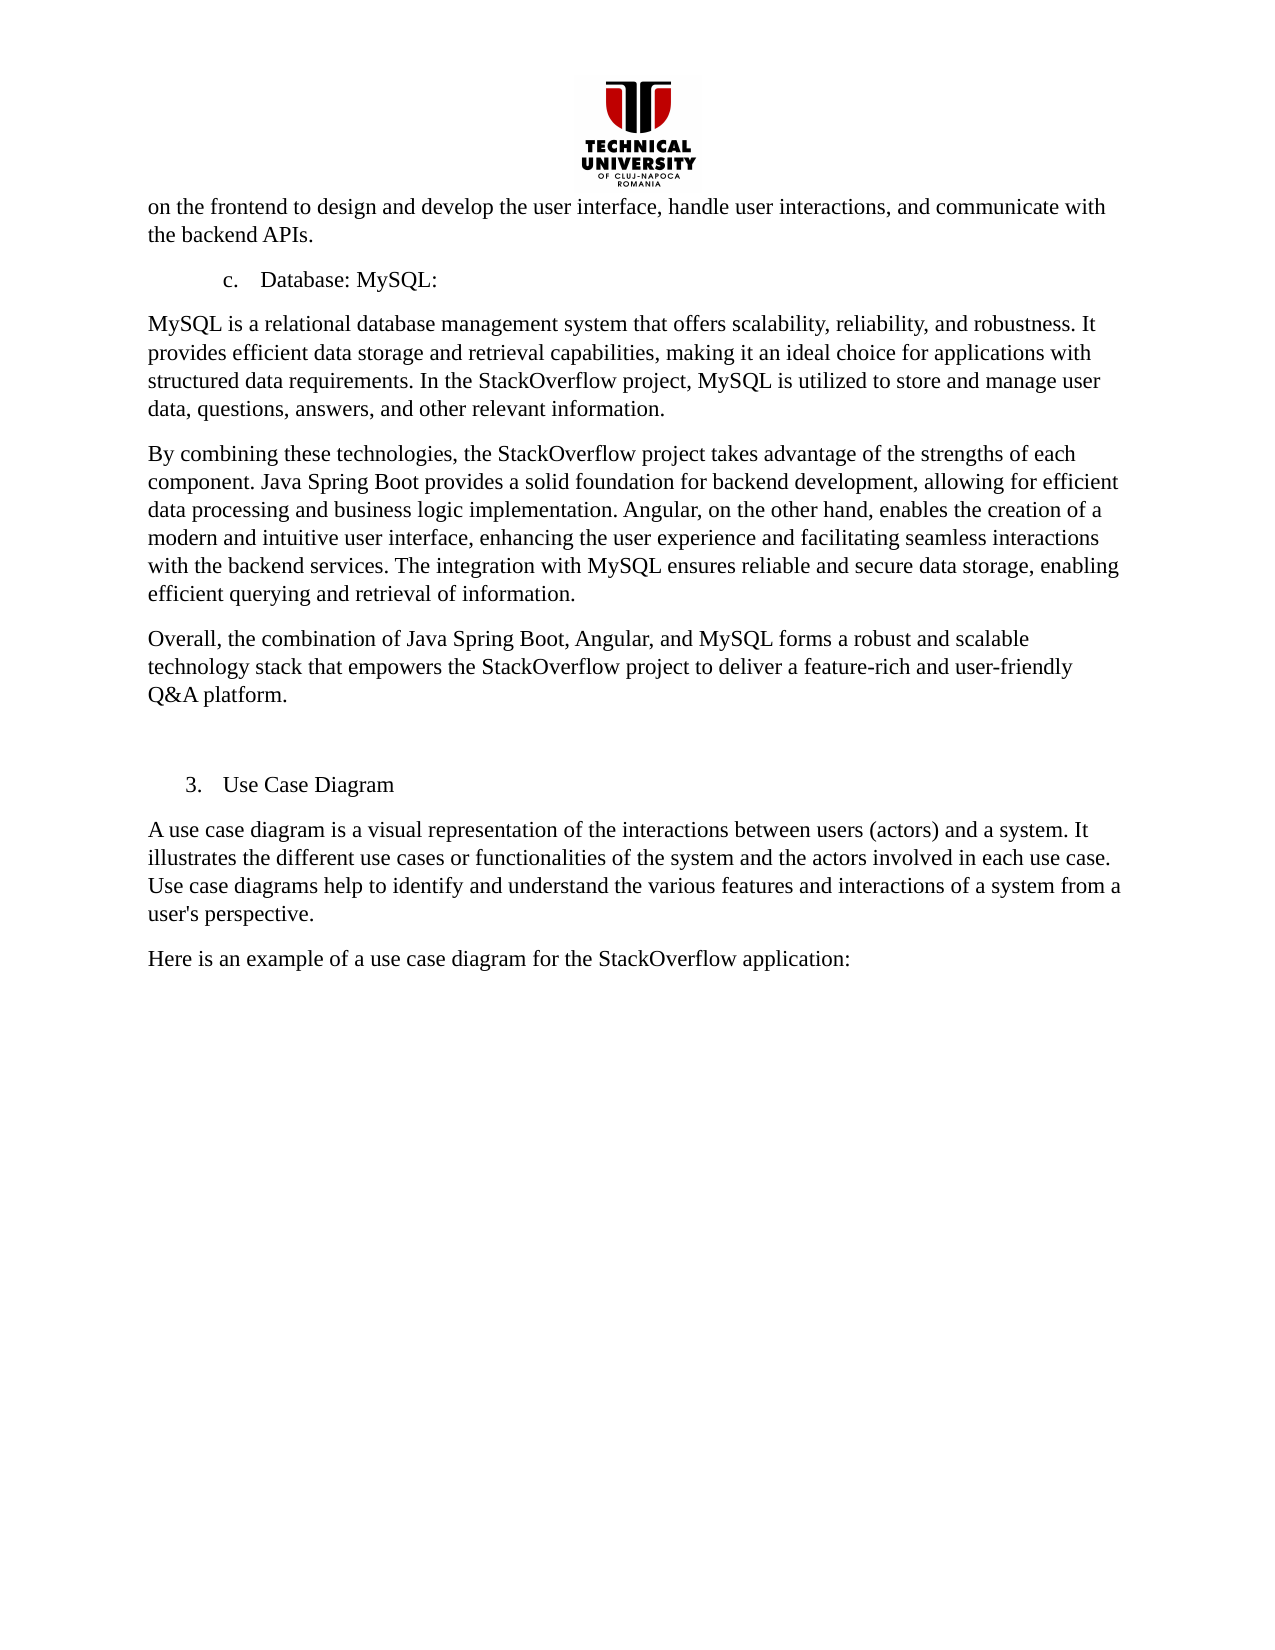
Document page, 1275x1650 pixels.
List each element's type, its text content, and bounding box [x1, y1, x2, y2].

text Overall, the combination of Java Spring Boot, Angular, and MySQL forms a robust and scalable technology stack that empowers the StackOverflow project to deliver a feature-rich and user-friendly Q&A platform. [148, 625, 1127, 708]
text By combining these technologies, the StackOverflow project takes advantage of the strengths of each component. Java Spring Boot provides a solid foundation for backend development, allowing for efficient data processing and business logic implementation. Angular, on the other hand, enables the creation of a modern and intuitive user interface, enhancing the user experience and facilitating seamless interactions with the backend services. The integration with MySQL ensures reliable and secure data storage, enabling efficient querying and retrieval of information. [148, 439, 1127, 607]
text Here is an example of a use case diagram for the StackOverflow application: [148, 945, 1127, 971]
text MySQL is a relational database management system that offers scalability, reliability, and robustness. It provides efficient data storage and retrieval capabilities, making it an ideal choice for applications with structured data requirements. In the StackOverflow project, MySQL is utilized to store and manage user data, questions, answers, and other relevant information. [148, 310, 1127, 421]
text A use case diagram is a visual representation of the interactions between users (actors) and a system. It illustrates the different use cases or functionalities of the system and the actors involved in each use case. Use case diagrams help to identify and understand the various features and interactions of a system from a user's perspective. [148, 816, 1127, 926]
list Use Case Diagram [185, 771, 1127, 797]
list Database: MySQL: [223, 266, 1127, 292]
text on the frontend to design and develop the user interface, handle user interactions, and communicate with the backend APIs. [148, 193, 1127, 247]
